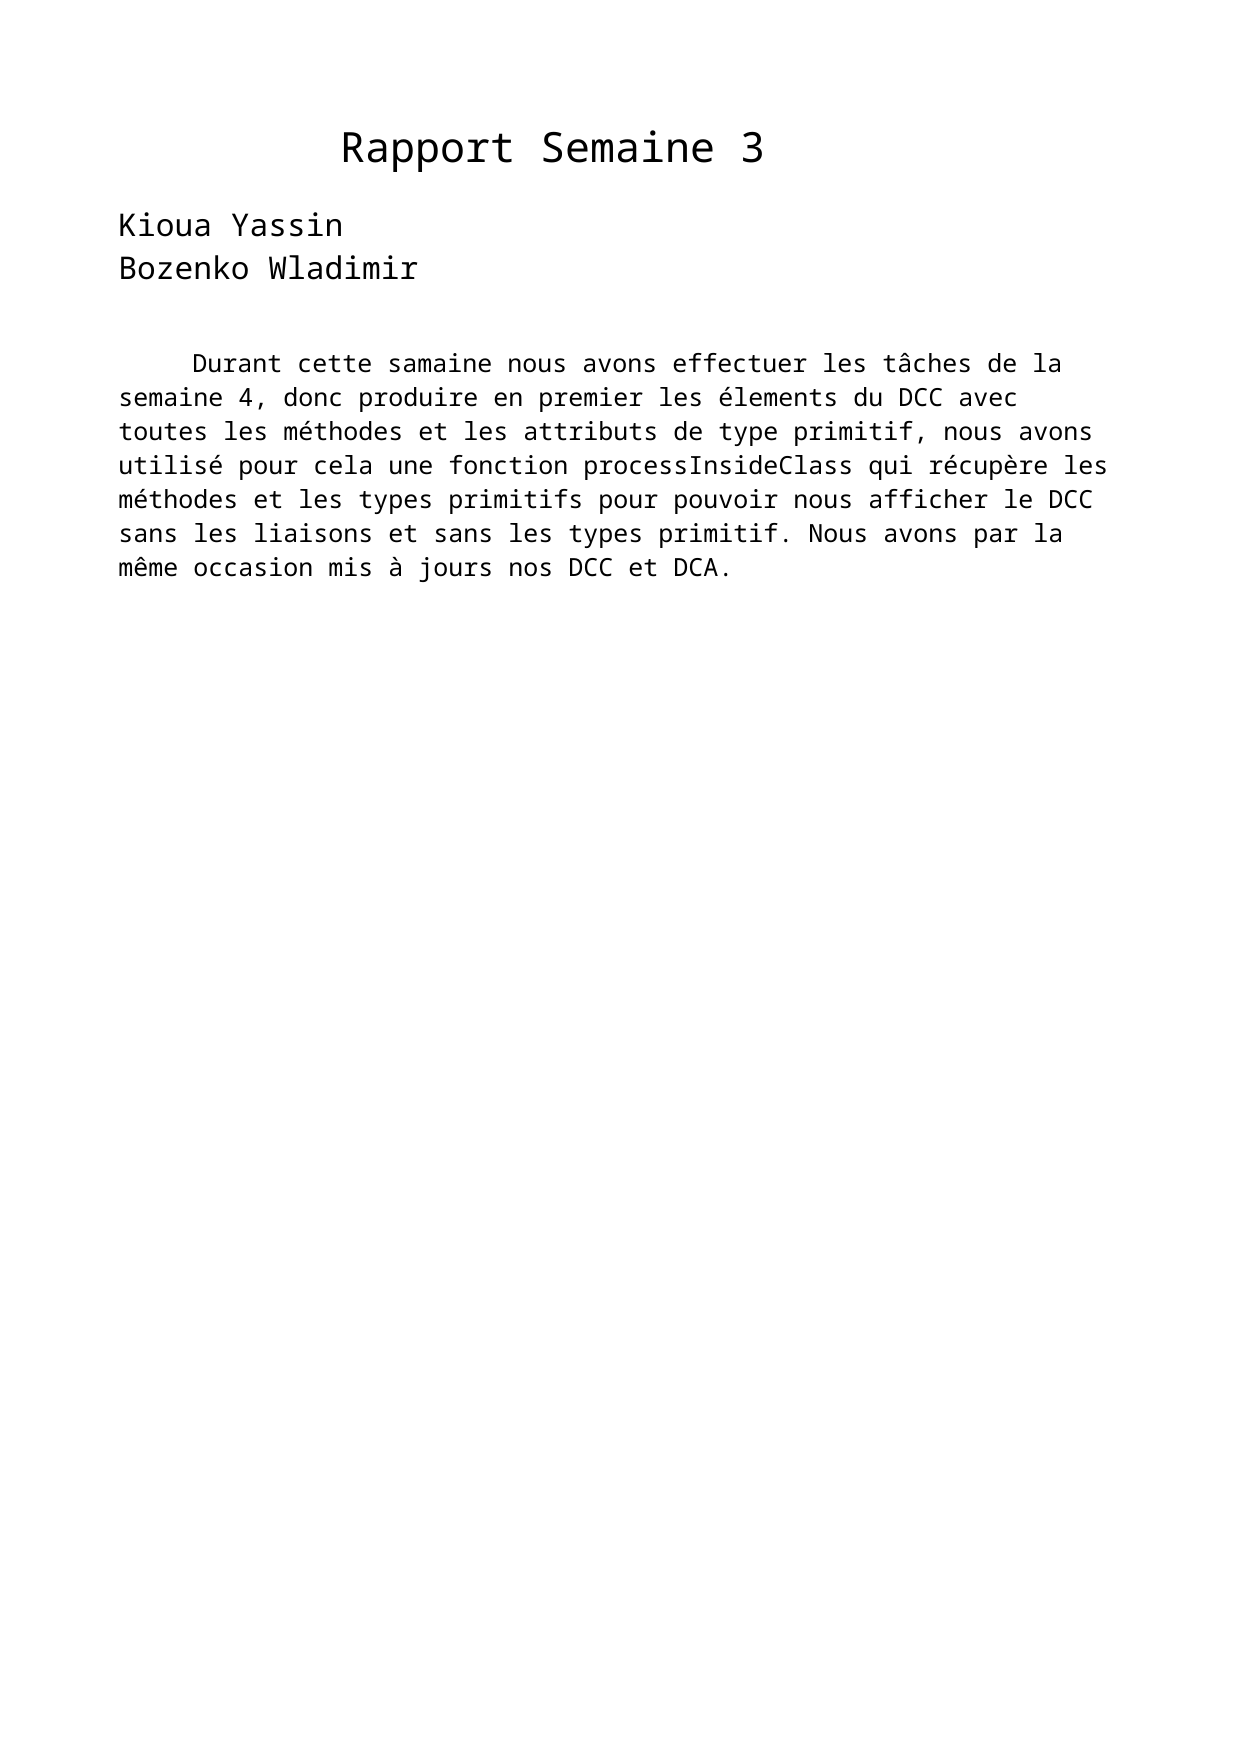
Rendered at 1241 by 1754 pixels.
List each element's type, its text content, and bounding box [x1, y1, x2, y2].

text Rapport Semaine 3 [118, 118, 1122, 175]
text Kioua Yassin [118, 203, 1122, 246]
text Bozenko Wladimir [118, 246, 1122, 288]
text Durant cette samaine nous avons effectuer les tâches de la semaine 4, donc produire en premier les élements du DCC avec toutes les méthodes et les attributs de type primitif, nous avons utilisé pour cela une fonction processInsideClass qui récupère les méthodes et les types primitifs pour pouvoir nous afficher le DCC sans les liaisons et sans les types primitif. Nous avons par la même occasion mis à jours nos DCC et DCA. [118, 345, 1122, 584]
